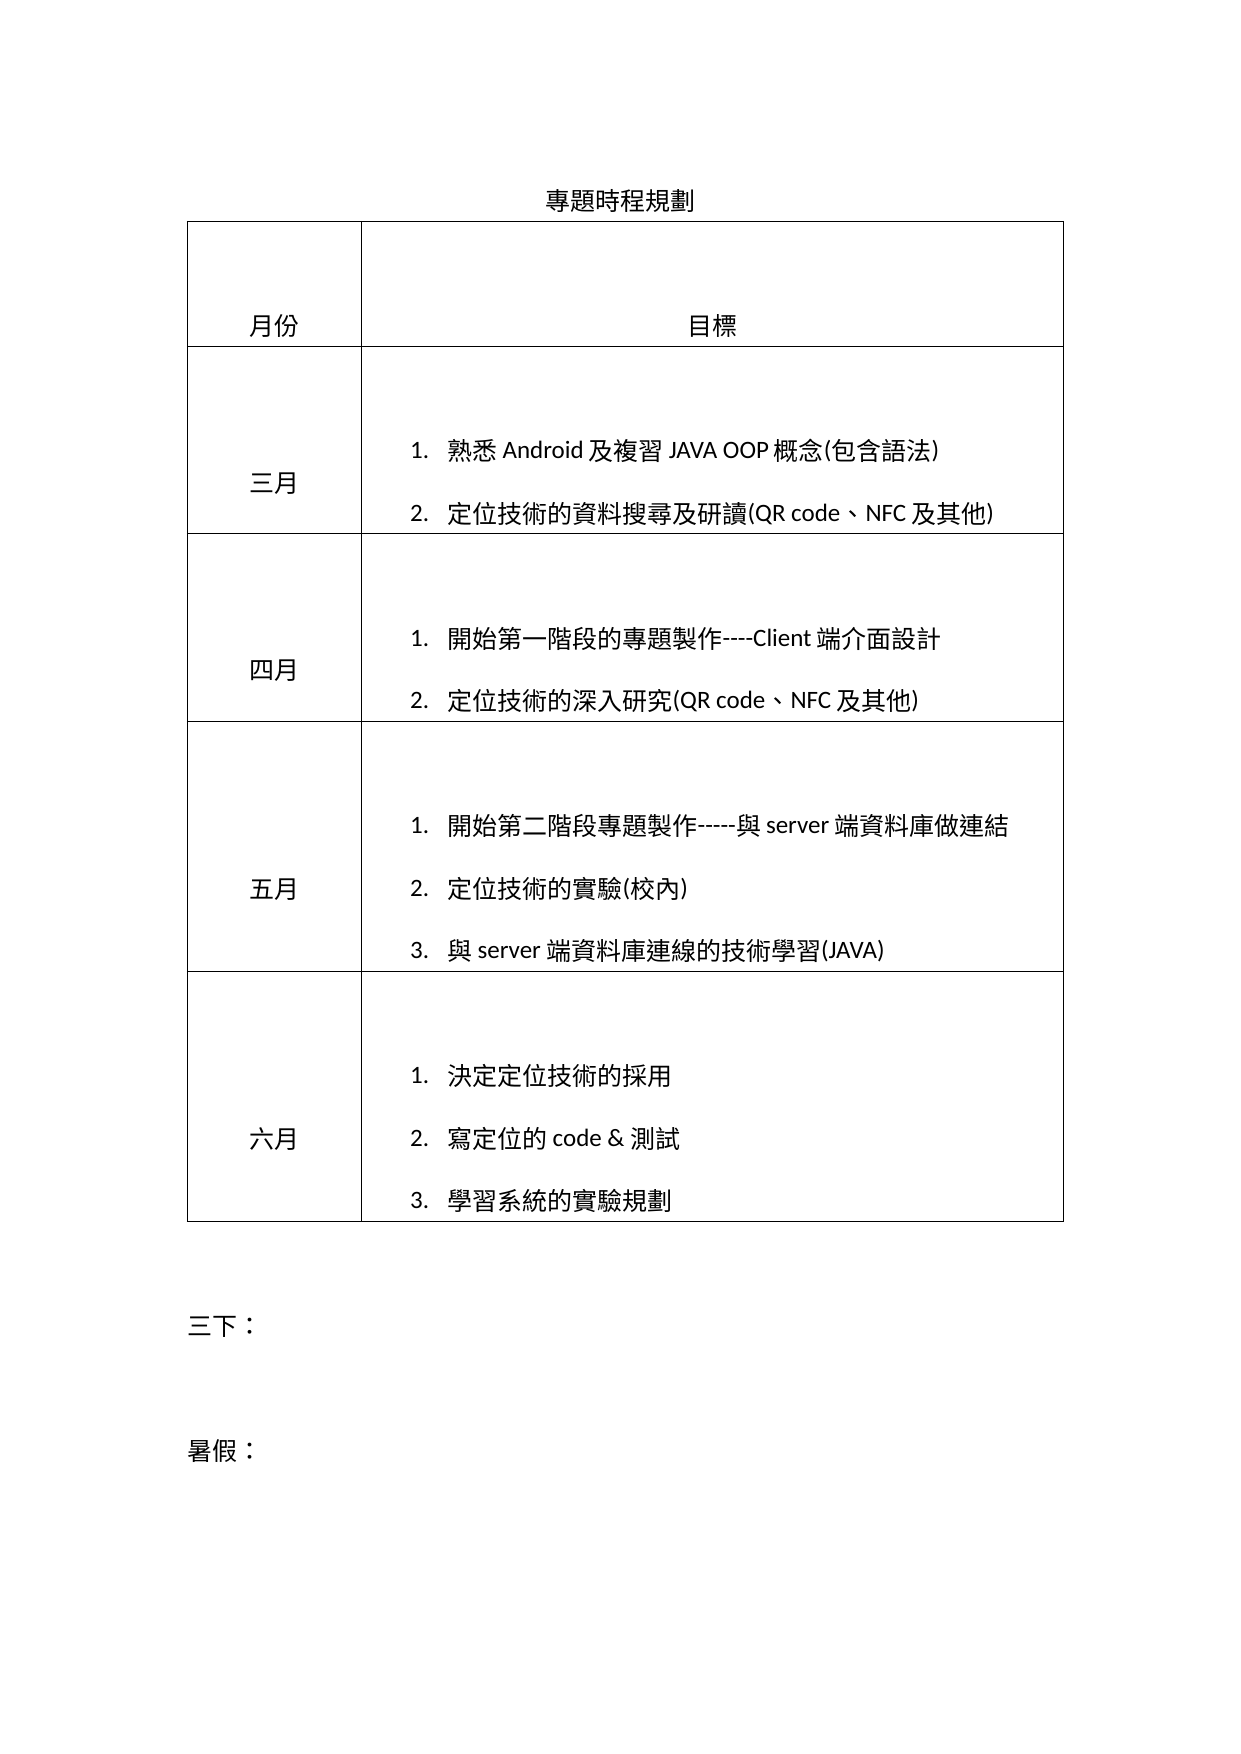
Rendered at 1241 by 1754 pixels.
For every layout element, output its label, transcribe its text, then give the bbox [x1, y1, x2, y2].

text 專題時程規劃 [187, 158, 1053, 221]
table_cell 決定定位技術的採用 寫定位的code & 測試 學習系統的實驗規劃 [362, 972, 1063, 1221]
text 三下： [187, 1283, 1053, 1346]
table_cell 熟悉Android及複習JAVA OOP概念(包含語法) 定位技術的資料搜尋及研讀(QR code、NFC及其他) [362, 347, 1063, 533]
table_cell 五月 [188, 722, 361, 971]
table_header 目標 [362, 222, 1063, 346]
table_cell 開始第二階段專題製作-----與server端資料庫做連結 定位技術的實驗(校內) 與server端資料庫連線的技術學習(JAVA) [362, 722, 1063, 971]
table_cell 六月 [188, 972, 361, 1221]
text 暑假： [187, 1408, 1053, 1471]
table_header 月份 [188, 222, 361, 346]
table_cell 四月 [188, 534, 361, 721]
table_cell 開始第一階段的專題製作----Client端介面設計 定位技術的深入研究(QR code、NFC及其他) [362, 534, 1063, 721]
table_cell 三月 [188, 347, 361, 533]
